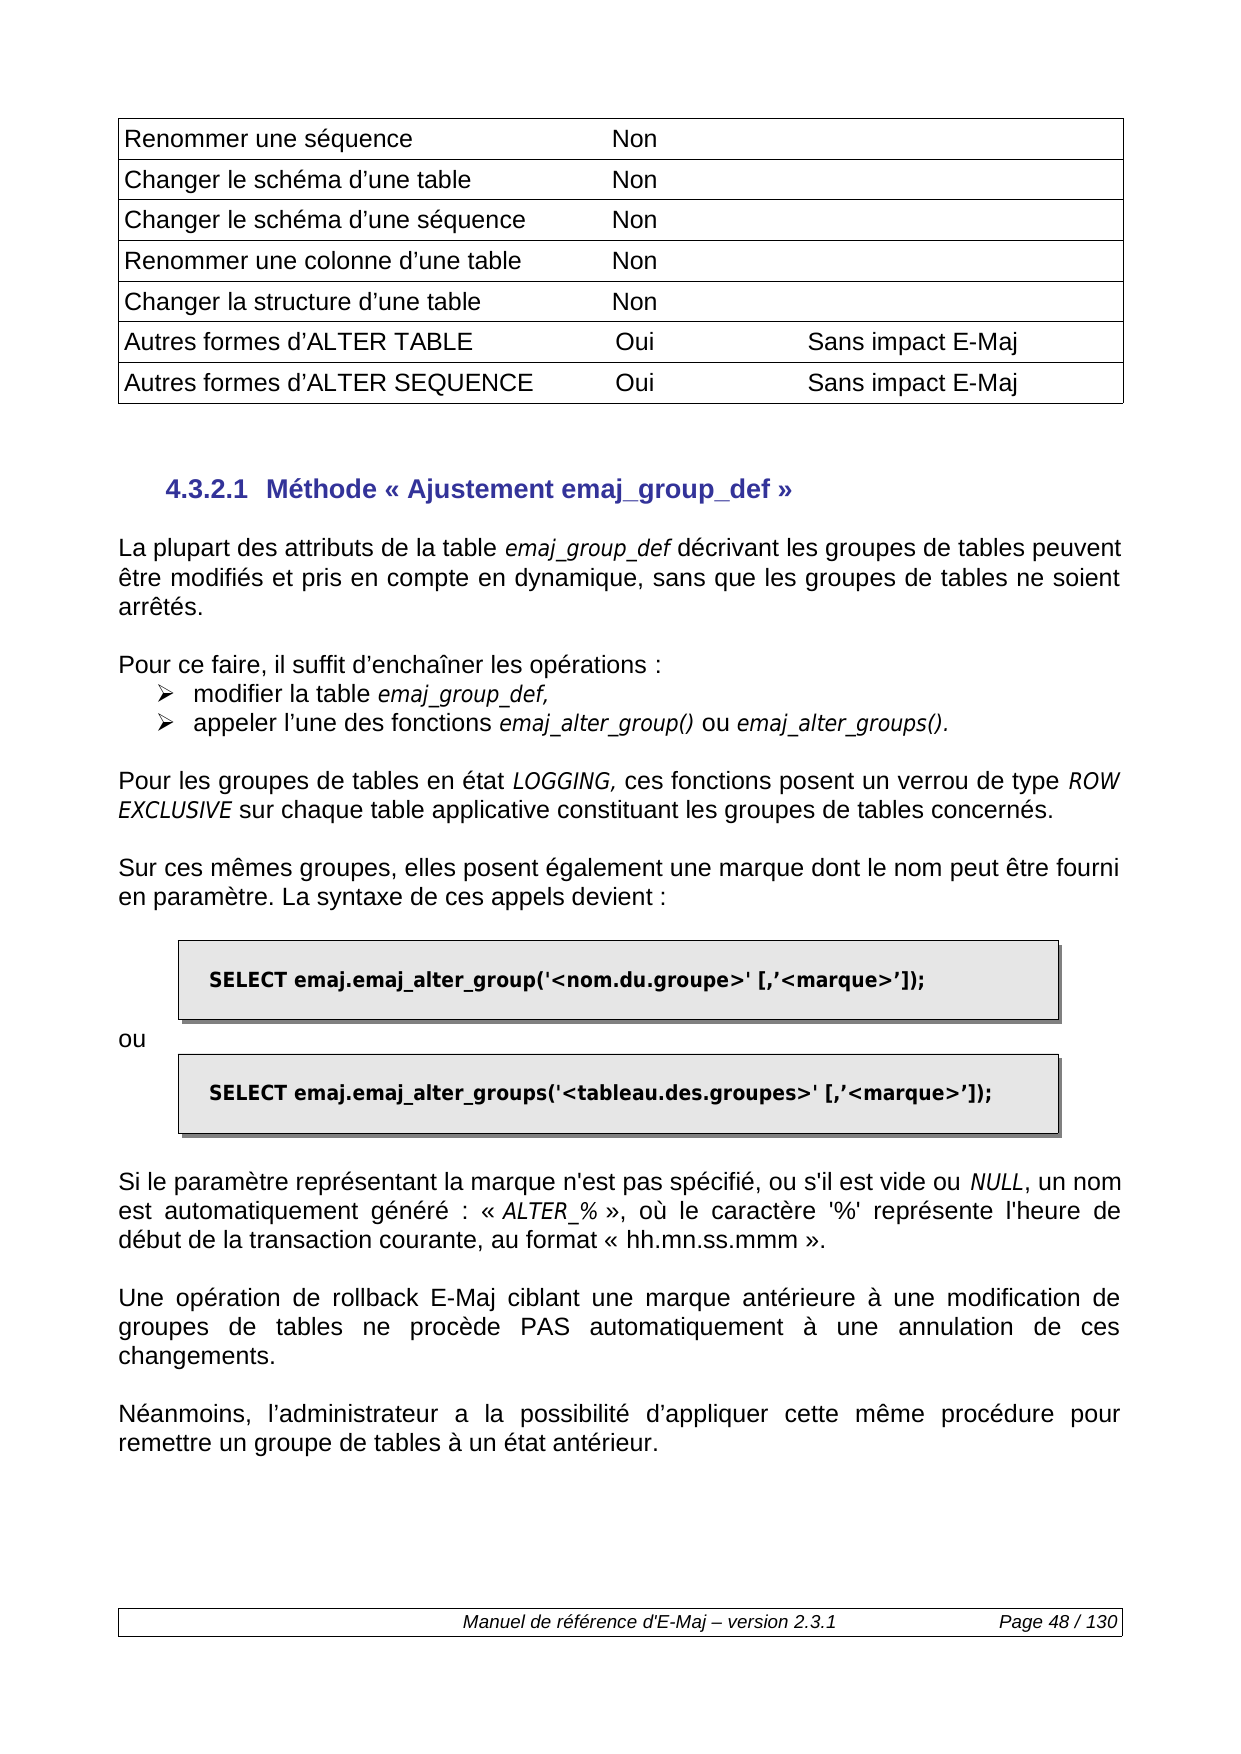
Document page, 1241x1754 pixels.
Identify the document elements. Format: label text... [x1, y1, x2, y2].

table_cell Sans impact E-Maj [703, 363, 1123, 402]
text Pour ce faire, il suffit d’enchaîner les opérations : [118, 649, 1122, 679]
table_cell Autres formes d’ALTER TABLE [119, 322, 567, 362]
table_cell Non [567, 160, 702, 199]
table_cell Renommer une colonne d’une table [119, 241, 567, 281]
table_cell Changer le schéma d’une séquence [119, 200, 567, 240]
table_cell [703, 200, 1123, 240]
table_cell Oui [567, 322, 702, 362]
text Pour les groupes de tables en état LOGGING, ces fonctions posent un verrou de type ROW EXCLUSIVE sur chaque table applicative constituant les groupes de tables concernés. [118, 766, 1122, 824]
table_cell Non [567, 119, 702, 159]
table_cell [703, 119, 1123, 159]
text Une opération de rollback E-Maj ciblant une marque antérieure à une modification de groupes de tables ne procède PAS automatiquement à une annulation de ces changements. [118, 1283, 1122, 1370]
table_cell Sans impact E-Maj [703, 322, 1123, 362]
table_cell Non [567, 200, 702, 240]
table_cell Changer la structure d’une table [119, 282, 567, 321]
text Si le paramètre représentant la marque n'est pas spécifié, ou s'il est vide ou NULL, un nom est automatiquement généré : « ALTER_% », où le caractère '%' représente l'heure de début de la transaction courante, au format « hh.mn.ss.mmm ». [118, 1167, 1122, 1254]
text Néanmoins, l’administrateur a la possibilité d’appliquer cette même procédure pour remettre un groupe de tables à un état antérieur. [118, 1399, 1122, 1457]
table_cell Non [567, 282, 702, 321]
list appeler l’une des fonctions emaj_alter_group() ou emaj_alter_groups(). [156, 708, 1122, 737]
text ou [118, 1024, 1122, 1053]
text La plupart des attributs de la table emaj_group_def décrivant les groupes de tables peuvent être modifiés et pris en compte en dynamique, sans que les groupes de tables ne soient arrêtés. [118, 533, 1122, 621]
table_cell Autres formes d’ALTER SEQUENCE [119, 363, 567, 402]
subtitle Méthode « Ajustement emaj_group_def » [165, 473, 1122, 504]
text SELECT emaj.emaj_alter_group('<nom.du.groupe>' [,’<marque>’]); [179, 965, 1058, 989]
table_cell Changer le schéma d’une table [119, 160, 567, 199]
list modifier la table emaj_group_def, [156, 679, 1122, 708]
table_cell [703, 160, 1123, 199]
table_cell Renommer une séquence [119, 119, 567, 159]
table_cell Non [567, 241, 702, 281]
table_cell [703, 282, 1123, 321]
text Sur ces mêmes groupes, elles posent également une marque dont le nom peut être fourni en paramètre. La syntaxe de ces appels devient : [118, 853, 1122, 911]
table_cell [703, 241, 1123, 281]
text SELECT emaj.emaj_alter_groups('<tableau.des.groupes>' [,’<marque>’]); [179, 1078, 1058, 1102]
table_cell Oui [567, 363, 702, 402]
